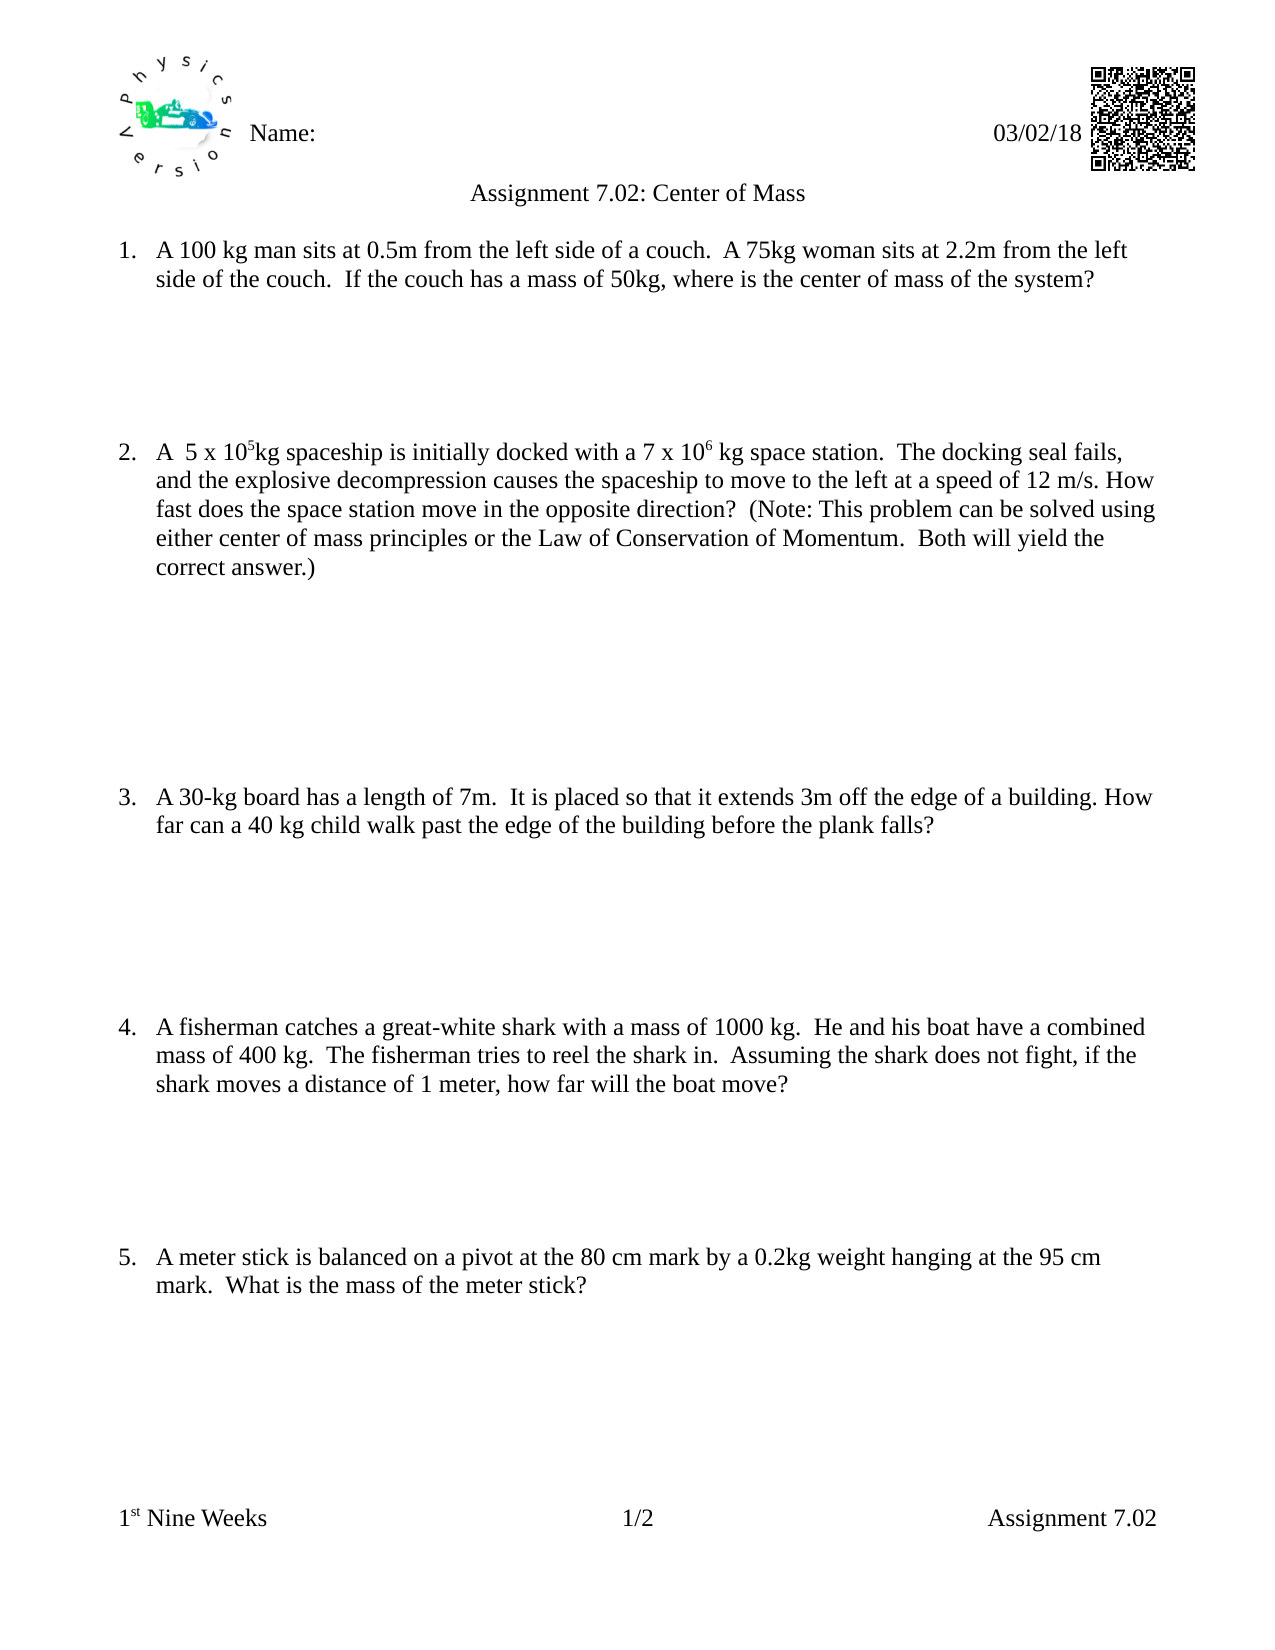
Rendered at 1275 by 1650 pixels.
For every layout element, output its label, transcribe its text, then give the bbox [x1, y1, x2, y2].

list A fisherman catches a great-white shark with a mass of 1000 kg. He and his boat have a combined mass of 400 kg. The fisherman tries to reel the shark in. Assuming the shark does not fight, if the shark moves a distance of 1 meter, how far will the boat move? [118, 1012, 1157, 1098]
picture [119, 56, 232, 177]
list A 5 x 105kg spaceship is initially docked with a 7 x 106 kg space station. The docking seal fails, and the explosive decompression causes the spaceship to move to the left at a speed of 12 m/s. How fast does the space station move in the opposite direction? (Note: This problem can be solved using either center of mass principles or the Law of Conservation of Momentum. Both will yield the correct answer.) [118, 437, 1157, 581]
list A 100 kg man sits at 0.5m from the left side of a couch. A 75kg woman sits at 2.2m from the left side of the couch. If the couch has a mass of 50kg, where is the center of mass of the system? [118, 236, 1157, 293]
picture [1082, 58, 1203, 179]
list A meter stick is balanced on a pivot at the 80 cm mark by a 0.2kg weight hanging at the 95 cm mark. What is the mass of the meter stick? [118, 1242, 1157, 1299]
text Assignment 7.02: Center of Mass [118, 176, 1157, 207]
list A 30-kg board has a length of 7m. It is placed so that it extends 3m off the edge of a building. How far can a 40 kg child walk past the edge of the building before the plank falls? [118, 782, 1157, 839]
